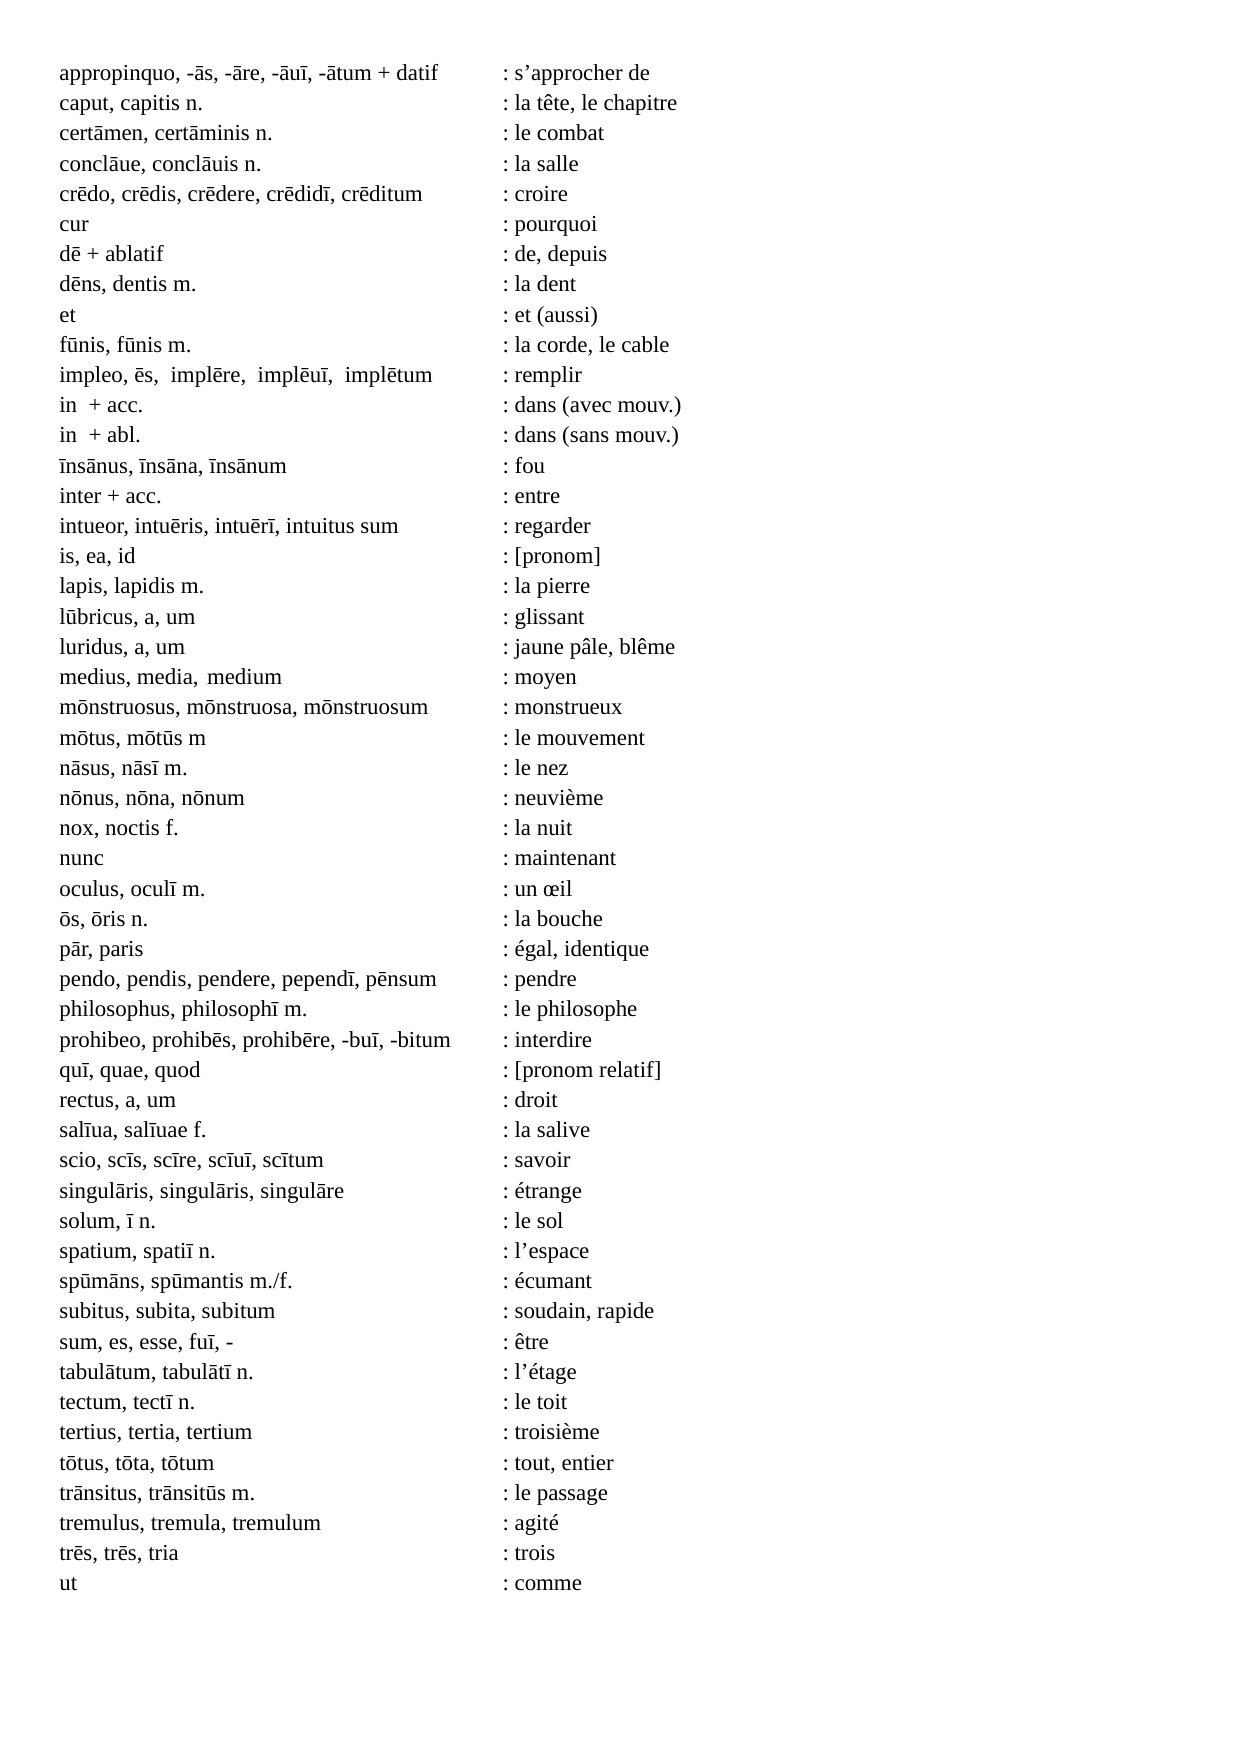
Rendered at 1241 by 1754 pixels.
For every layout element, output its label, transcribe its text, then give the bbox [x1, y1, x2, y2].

text nunc : maintenant [59, 844, 1181, 871]
text crēdo, crēdis, crēdere, crēdidī, crēditum : croire [59, 180, 1181, 206]
text salīua, salīuae f. : la salive [59, 1116, 1181, 1143]
text is, ea, id : [pronom] [59, 542, 1181, 569]
text in + acc. : dans (avec mouv.) [59, 391, 1181, 418]
text pār, paris : égal, identique [59, 935, 1181, 961]
text rectus, a, um : droit [59, 1086, 1181, 1112]
text impleo, ēs, implēre, implēuī, implētum : remplir [59, 361, 1181, 387]
text nōnus, nōna, nōnum : neuvième [59, 784, 1181, 810]
text conclāue, conclāuis n. : la salle [59, 150, 1181, 176]
text inter + acc. : entre [59, 482, 1181, 508]
text philosophus, philosophī m. : le philosophe [59, 996, 1181, 1022]
text ōs, ōris n. : la bouche [59, 905, 1181, 931]
text et : et (aussi) [59, 301, 1181, 327]
text certāmen, certāminis n. : le combat [59, 119, 1181, 146]
text prohibeo, prohibēs, prohibēre, -buī, -bitum : interdire [59, 1026, 1181, 1052]
text oculus, oculī m. : un œil [59, 875, 1181, 901]
text scio, scīs, scīre, scīuī, scītum : savoir [59, 1147, 1181, 1173]
text trēs, trēs, tria : trois [59, 1539, 1181, 1566]
text tremulus, tremula, tremulum : agité [59, 1509, 1181, 1535]
text cur : pourquoi [59, 210, 1181, 236]
text tōtus, tōta, tōtum : tout, entier [59, 1449, 1181, 1475]
text appropinquo, -ās, -āre, -āuī, -ātum + datif : s’approcher de [59, 59, 1181, 85]
text dēns, dentis m. : la dent [59, 271, 1181, 297]
text dē + ablatif : de, depuis [59, 240, 1181, 267]
text caput, capitis n. : la tête, le chapitre [59, 89, 1181, 116]
text tectum, tectī n. : le toit [59, 1388, 1181, 1414]
text īnsānus, īnsāna, īnsānum : fou [59, 452, 1181, 478]
text tabulātum, tabulātī n. : l’étage [59, 1358, 1181, 1384]
text solum, ī n. : le sol [59, 1207, 1181, 1233]
text luridus, a, um : jaune pâle, blême [59, 633, 1181, 659]
text spatium, spatiī n. : l’espace [59, 1237, 1181, 1263]
text nox, noctis f. : la nuit [59, 814, 1181, 841]
text tertius, tertia, tertium : troisième [59, 1418, 1181, 1445]
text singulāris, singulāris, singulāre : étrange [59, 1177, 1181, 1203]
text mōtus, mōtūs m : le mouvement [59, 724, 1181, 750]
text in + abl. : dans (sans mouv.) [59, 422, 1181, 448]
text medius, media, medium : moyen [59, 663, 1181, 689]
text sum, es, esse, fuī, - : être [59, 1328, 1181, 1354]
text pendo, pendis, pendere, pependī, pēnsum : pendre [59, 965, 1181, 992]
text lapis, lapidis m. : la pierre [59, 573, 1181, 599]
text quī, quae, quod : [pronom relatif] [59, 1056, 1181, 1082]
text lūbricus, a, um : glissant [59, 603, 1181, 629]
text fūnis, fūnis m. : la corde, le cable [59, 331, 1181, 357]
text subitus, subita, subitum : soudain, rapide [59, 1298, 1181, 1324]
text intueor, intuēris, intuērī, intuitus sum : regarder [59, 512, 1181, 538]
text mōnstruosus, mōnstruosa, mōnstruosum : monstrueux [59, 693, 1181, 720]
text spūmāns, spūmantis m./f. : écumant [59, 1267, 1181, 1294]
text nāsus, nāsī m. : le nez [59, 754, 1181, 780]
text ut : comme [59, 1569, 1181, 1596]
text trānsitus, trānsitūs m. : le passage [59, 1479, 1181, 1505]
